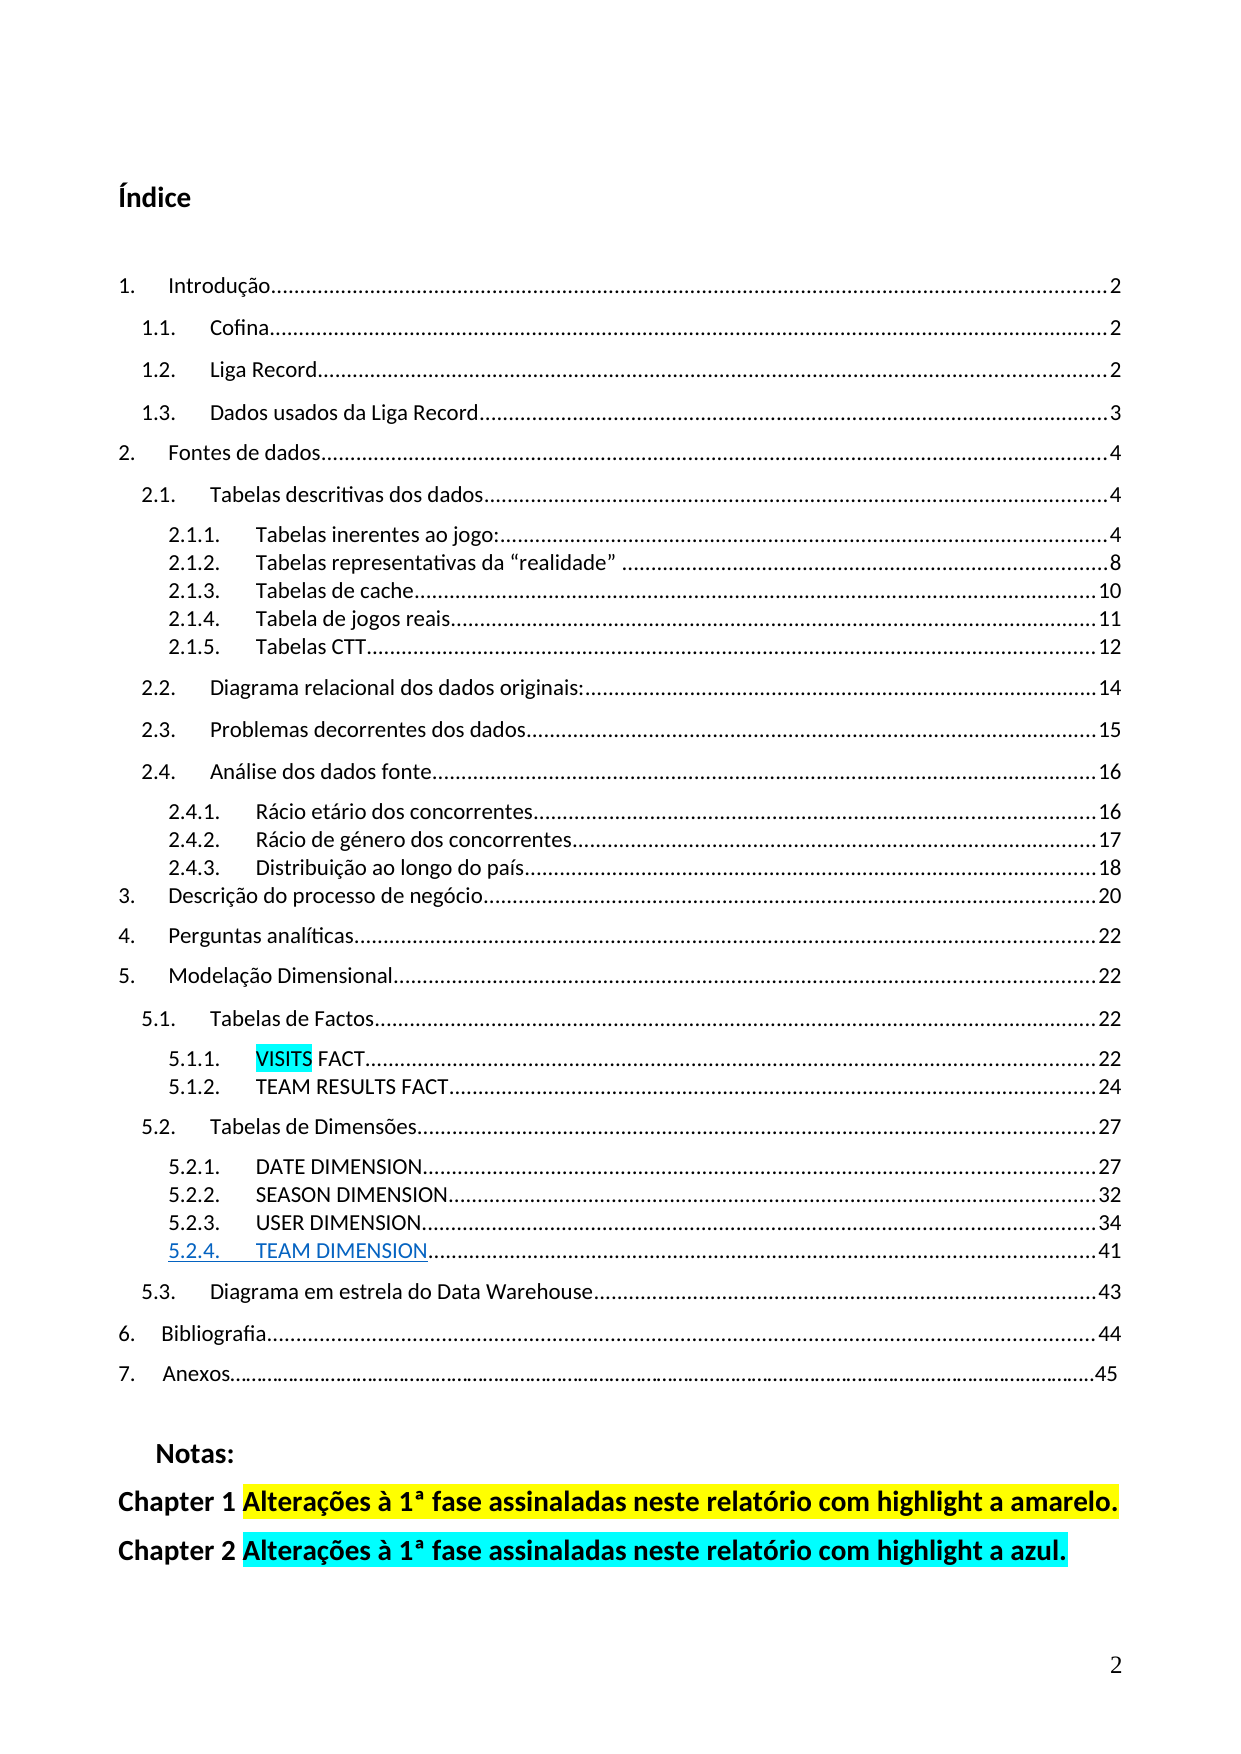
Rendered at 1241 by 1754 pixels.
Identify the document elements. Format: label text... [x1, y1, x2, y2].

text 2.4.2. Rácio de género dos concorrentes 17 [168, 825, 1122, 853]
text 3. Descrição do processo de negócio 20 [118, 881, 1122, 909]
text 2.1.4. Tabela de jogos reais 11 [168, 604, 1122, 632]
subtitle Notas: [155, 1400, 1122, 1471]
text 2.1.3. Tabelas de cache 10 [168, 576, 1122, 604]
text 2.4. Análise dos dados fonte 16 [141, 757, 1122, 785]
text 5.2.3. USER DIMENSION 34 [168, 1208, 1122, 1236]
text 5.2.4. TEAM DIMENSION 41 [168, 1236, 1122, 1264]
text 5.2.2. SEASON DIMENSION 32 [168, 1180, 1122, 1208]
text 2. Fontes de dados 4 [118, 438, 1122, 466]
text 2.4.1. Rácio etário dos concorrentes 16 [168, 797, 1122, 825]
text 2.1.2. Tabelas representativas da “realidade” 8 [168, 548, 1122, 576]
text 2.1.1. Tabelas inerentes ao jogo: 4 [168, 520, 1122, 548]
text 1. Introdução 2 [118, 271, 1122, 299]
text 2.1. Tabelas descritivas dos dados 4 [141, 480, 1122, 508]
text 5.1. Tabelas de Factos 22 [141, 1004, 1122, 1032]
text 7. Anexos………………………………………………………………………………………………………………………………………………..45 [118, 1359, 1122, 1387]
text 5.1.1. VISITS FACT 22 [168, 1044, 1122, 1072]
text 2.4.3. Distribuição ao longo do país 18 [168, 853, 1122, 881]
subtitle Alterações à 1ª fase assinaladas neste relatório com highlight a azul. [118, 1532, 1122, 1567]
text 5. Modelação Dimensional 22 [118, 961, 1122, 989]
text 2.1.5. Tabelas CTT 12 [168, 632, 1122, 660]
subtitle Alterações à 1ª fase assinaladas neste relatório com highlight a amarelo. [118, 1483, 1122, 1519]
text 5.1.2. TEAM RESULTS FACT 24 [168, 1072, 1122, 1100]
text 1.3. Dados usados da Liga Record 3 [141, 398, 1122, 426]
text 5.2.1. DATE DIMENSION 27 [168, 1152, 1122, 1180]
subtitle Índice [118, 179, 1122, 214]
text 1.1. Cofina 2 [141, 313, 1122, 341]
text 4. Perguntas analíticas 22 [118, 921, 1122, 949]
text 1.2. Liga Record 2 [141, 356, 1122, 383]
text 2.2. Diagrama relacional dos dados originais: 14 [141, 673, 1122, 701]
text 6. Bibliografia 44 [118, 1319, 1122, 1347]
text 5.3. Diagrama em estrela do Data Warehouse 43 [141, 1277, 1122, 1305]
text 2.3. Problemas decorrentes dos dados 15 [141, 715, 1122, 743]
text 5.2. Tabelas de Dimensões 27 [141, 1112, 1122, 1140]
